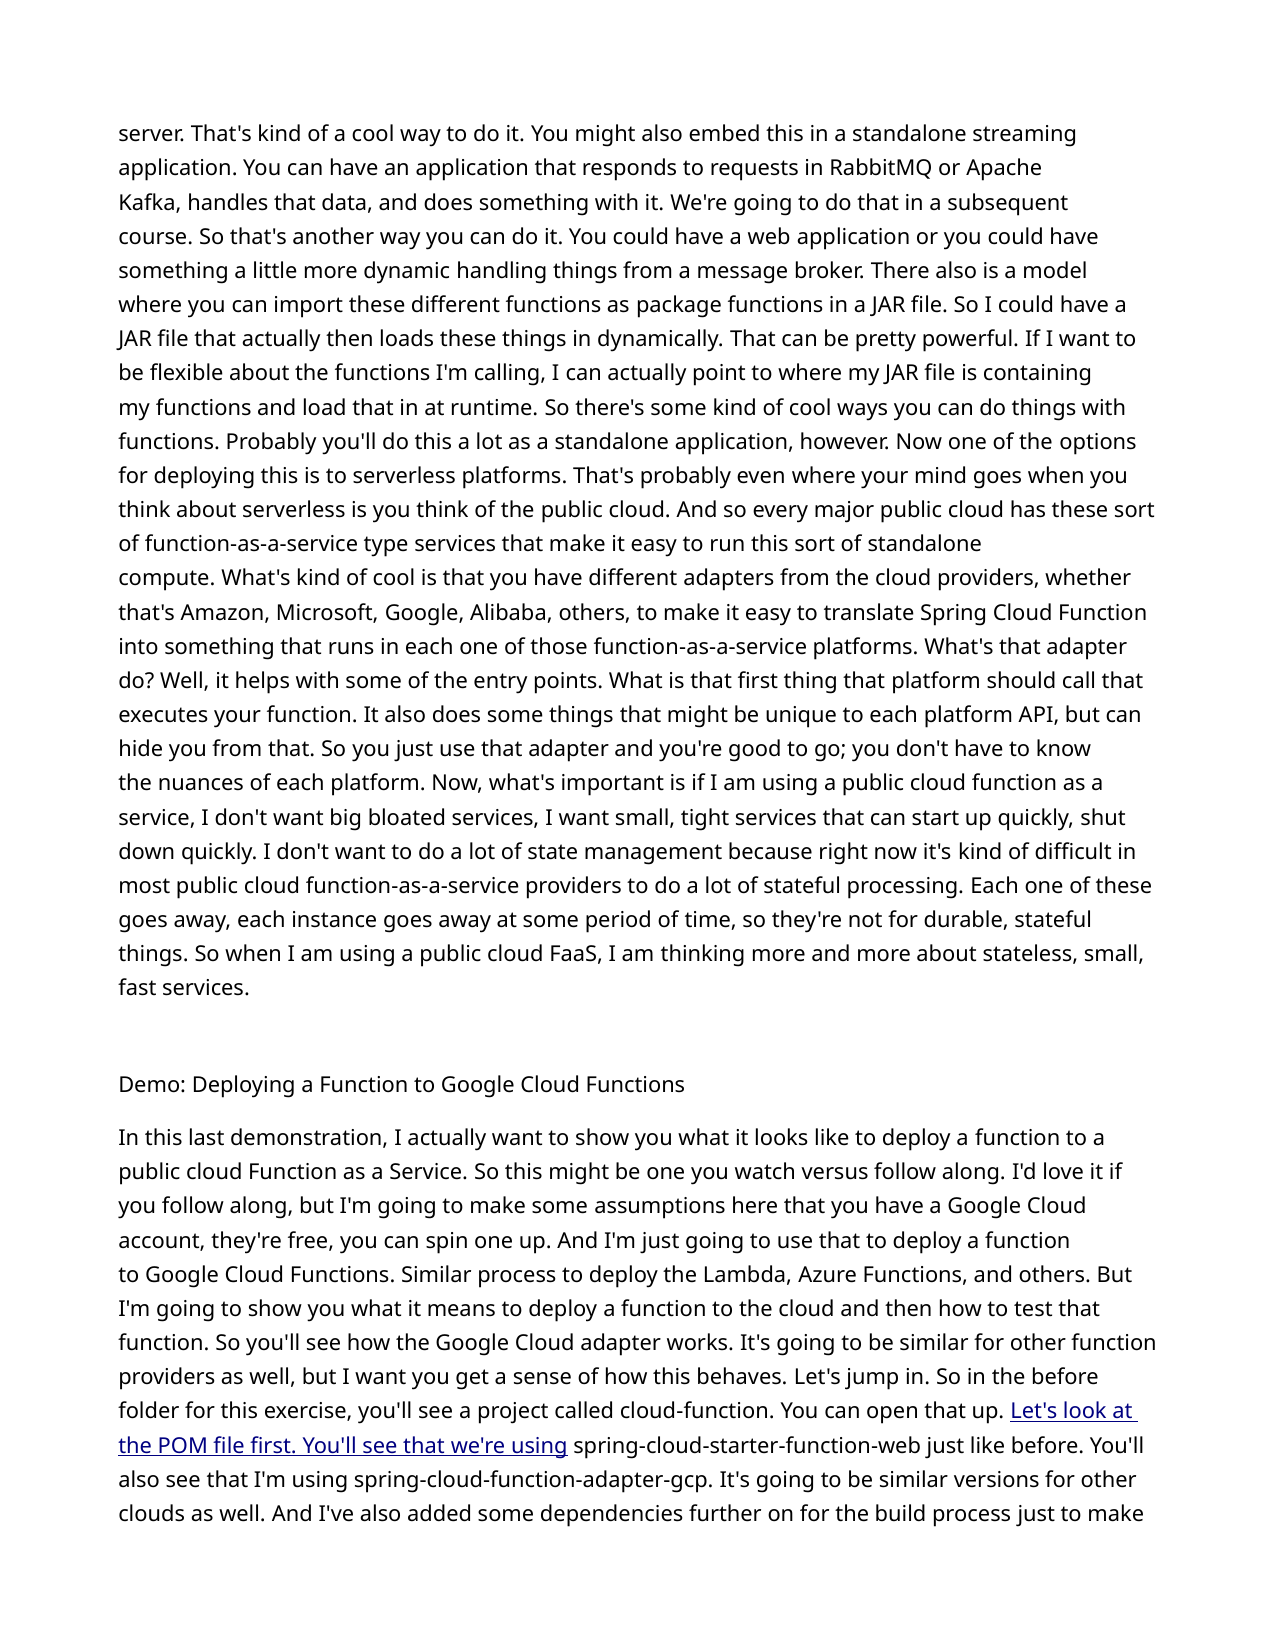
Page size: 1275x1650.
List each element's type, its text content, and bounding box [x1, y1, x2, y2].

text server. That's kind of a cool way to do it. You might also embed this in a standalone streaming application. You can have an application that responds to requests in RabbitMQ or Apache Kafka, handles that data, and does something with it. We're going to do that in a subsequent course. So that's another way you can do it. You could have a web application or you could have something a little more dynamic handling things from a message broker. There also is a model where you can import these different functions as package functions in a JAR file. So I could have a JAR file that actually then loads these things in dynamically. That can be pretty powerful. If I want to be flexible about the functions I'm calling, I can actually point to where my JAR file is containing my functions and load that in at runtime. So there's some kind of cool ways you can do things with functions. Probably you'll do this a lot as a standalone application, however. Now one of the options for deploying this is to serverless platforms. That's probably even where your mind goes when you think about serverless is you think of the public cloud. And so every major public cloud has these sort of function‑as‑a‑service type services that make it easy to run this sort of standalone compute. What's kind of cool is that you have different adapters from the cloud providers, whether that's Amazon, Microsoft, Google, Alibaba, others, to make it easy to translate Spring Cloud Function into something that runs in each one of those function‑as‑a‑service platforms. What's that adapter do? Well, it helps with some of the entry points. What is that first thing that platform should call that executes your function. It also does some things that might be unique to each platform API, but can hide you from that. So you just use that adapter and you're good to go; you don't have to know the nuances of each platform. Now, what's important is if I am using a public cloud function as a service, I don't want big bloated services, I want small, tight services that can start up quickly, shut down quickly. I don't want to do a lot of state management because right now it's kind of difficult in most public cloud function‑as‑a‑service providers to do a lot of stateful processing. Each one of these goes away, each instance goes away at some period of time, so they're not for durable, stateful things. So when I am using a public cloud FaaS, I am thinking more and more about stateless, small, fast services. [118, 118, 1157, 1002]
subtitle Demo: Deploying a Function to Google Cloud Functions [118, 1069, 1157, 1099]
text In this last demonstration, I actually want to show you what it looks like to deploy a function to a public cloud Function as a Service. So this might be one you watch versus follow along. I'd love it if you follow along, but I'm going to make some assumptions here that you have a Google Cloud account, they're free, you can spin one up. And I'm just going to use that to deploy a function to Google Cloud Functions. Similar process to deploy the Lambda, Azure Functions, and others. But I'm going to show you what it means to deploy a function to the cloud and then how to test that function. So you'll see how the Google Cloud adapter works. It's going to be similar for other function providers as well, but I want you get a sense of how this behaves. Let's jump in. So in the before folder for this exercise, you'll see a project called cloud‑function. You can open that up. Let's look at the POM file first. You'll see that we're using spring‑cloud‑starter‑function‑web just like before. You'll also see that I'm using spring‑cloud‑function‑adapter‑gcp. It's going to be similar versions for other clouds as well. And I've also added some dependencies further on for the build process just to make [118, 1122, 1157, 1528]
